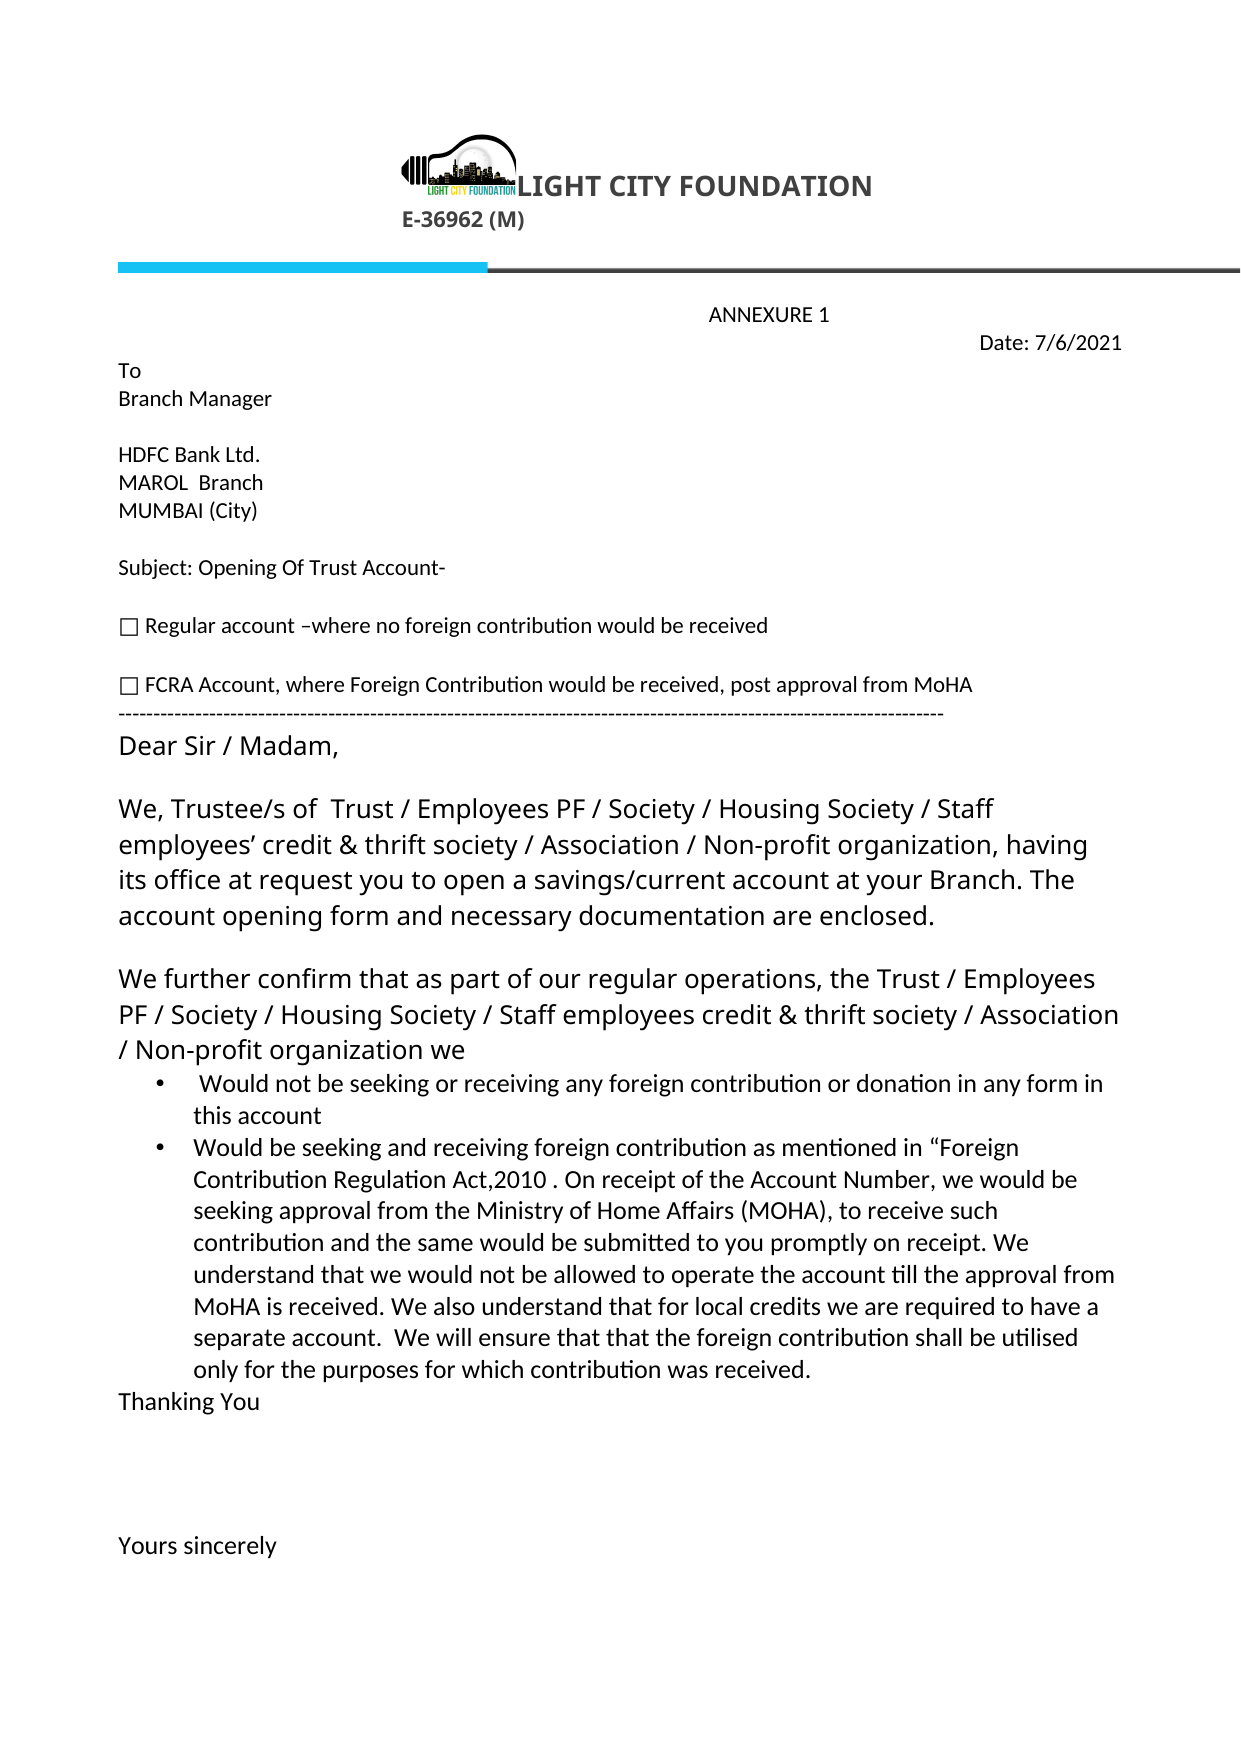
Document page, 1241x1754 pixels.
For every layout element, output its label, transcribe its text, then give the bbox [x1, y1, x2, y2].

text We further confirm that as part of our regular operations, the Trust / Employees PF / Society / Housing Society / Staff employees credit & thrift society / Association / Non-profit organization we [118, 961, 1122, 1067]
text □ Regular account –where no foreign contribution would be received [118, 609, 1122, 640]
text Thanking You [118, 1385, 1122, 1417]
text MAROL Branch [118, 468, 1122, 497]
text LIGHT CITY FOUNDATION [401, 134, 1122, 204]
text Dear Sir / Madam, [118, 727, 1122, 763]
text HDFC Bank Ltd. [118, 441, 1122, 468]
text E-36962 (M) [401, 204, 1122, 234]
list Would be seeking and receiving foreign contribution as mentioned in “Foreign Contribution Regulation Act,2010 . On receipt of the Account Number, we would be seeking approval from the Ministry of Home Affairs (MOHA), to receive such contribution and the same would be submitted to you promptly on receipt. We understand that we would not be allowed to operate the account till the approval from MoHA is received. We also understand that for local credits we are required to have a separate account. We will ensure that that the foreign contribution shall be utilised only for the purposes for which contribution was received. [156, 1131, 1122, 1385]
text We, Trustee/s of Trust / Employees PF / Society / Housing Society / Staff employees’ credit & thrift society / Association / Non-profit organization, having its office at request you to open a savings/current account at your Branch. The account opening form and necessary documentation are enclosed. [118, 791, 1122, 933]
text Subject: Opening Of Trust Account- [118, 553, 1122, 581]
text ---------------------------------------------------------------------------------------------------------------------- [118, 699, 1122, 727]
text Yours sincerely [118, 1529, 1122, 1561]
text ANNEXURE 1 [118, 300, 1122, 328]
text □ FCRA Account, where Foreign Contribution would be received, post approval from MoHA [118, 668, 1122, 699]
text To [118, 356, 1122, 384]
text MUMBAI (City) [118, 497, 1122, 524]
text Date: 7/6/2021 [118, 328, 1122, 356]
text Branch Manager [118, 384, 1122, 412]
list Would not be seeking or receiving any foreign contribution or donation in any form in this account [156, 1067, 1122, 1131]
